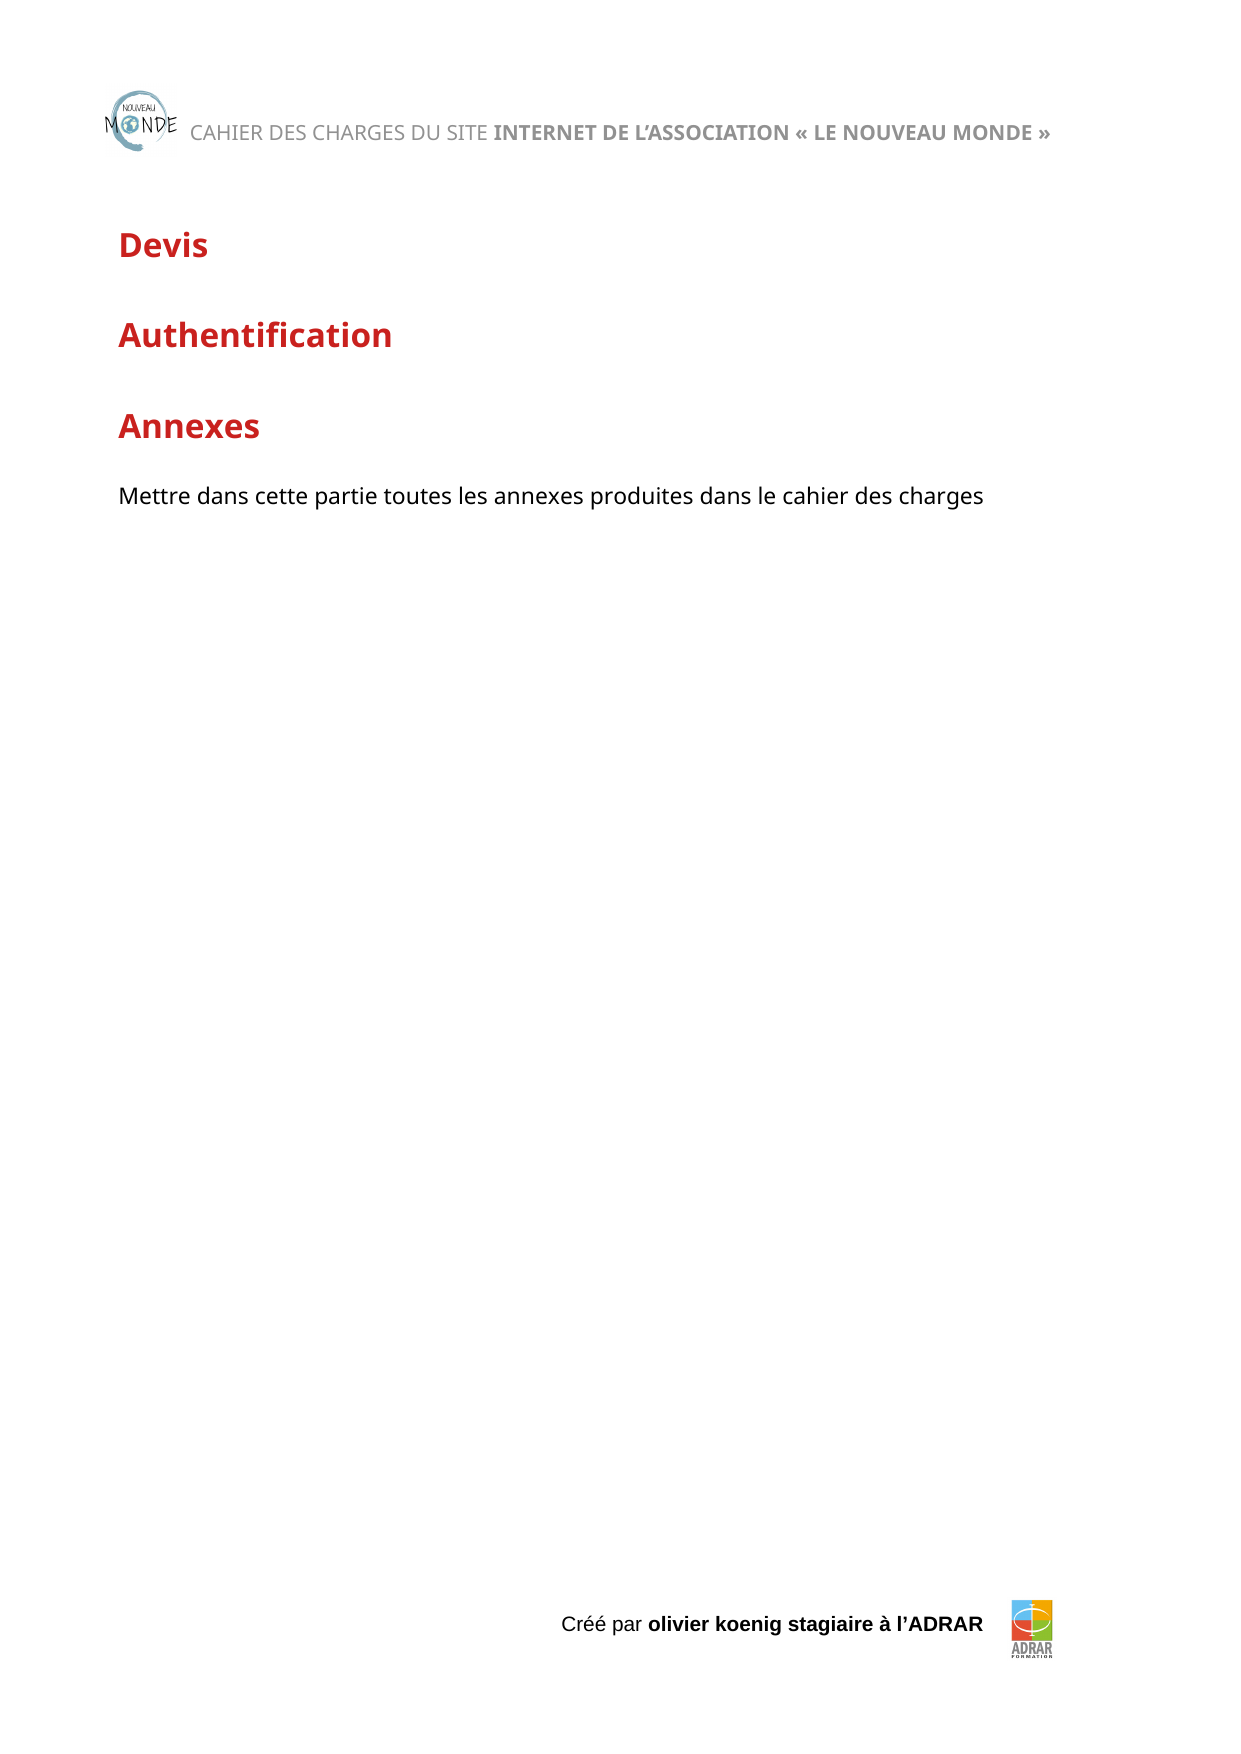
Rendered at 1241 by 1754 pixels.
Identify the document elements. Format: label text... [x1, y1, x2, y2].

text Mettre dans cette partie toutes les annexes produites dans le cahier des charges [118, 480, 1122, 511]
text Annexes [118, 403, 1122, 448]
picture [1007, 1597, 1057, 1661]
text Devis [118, 221, 1122, 267]
text Authentification [118, 312, 1122, 358]
picture [104, 83, 177, 157]
